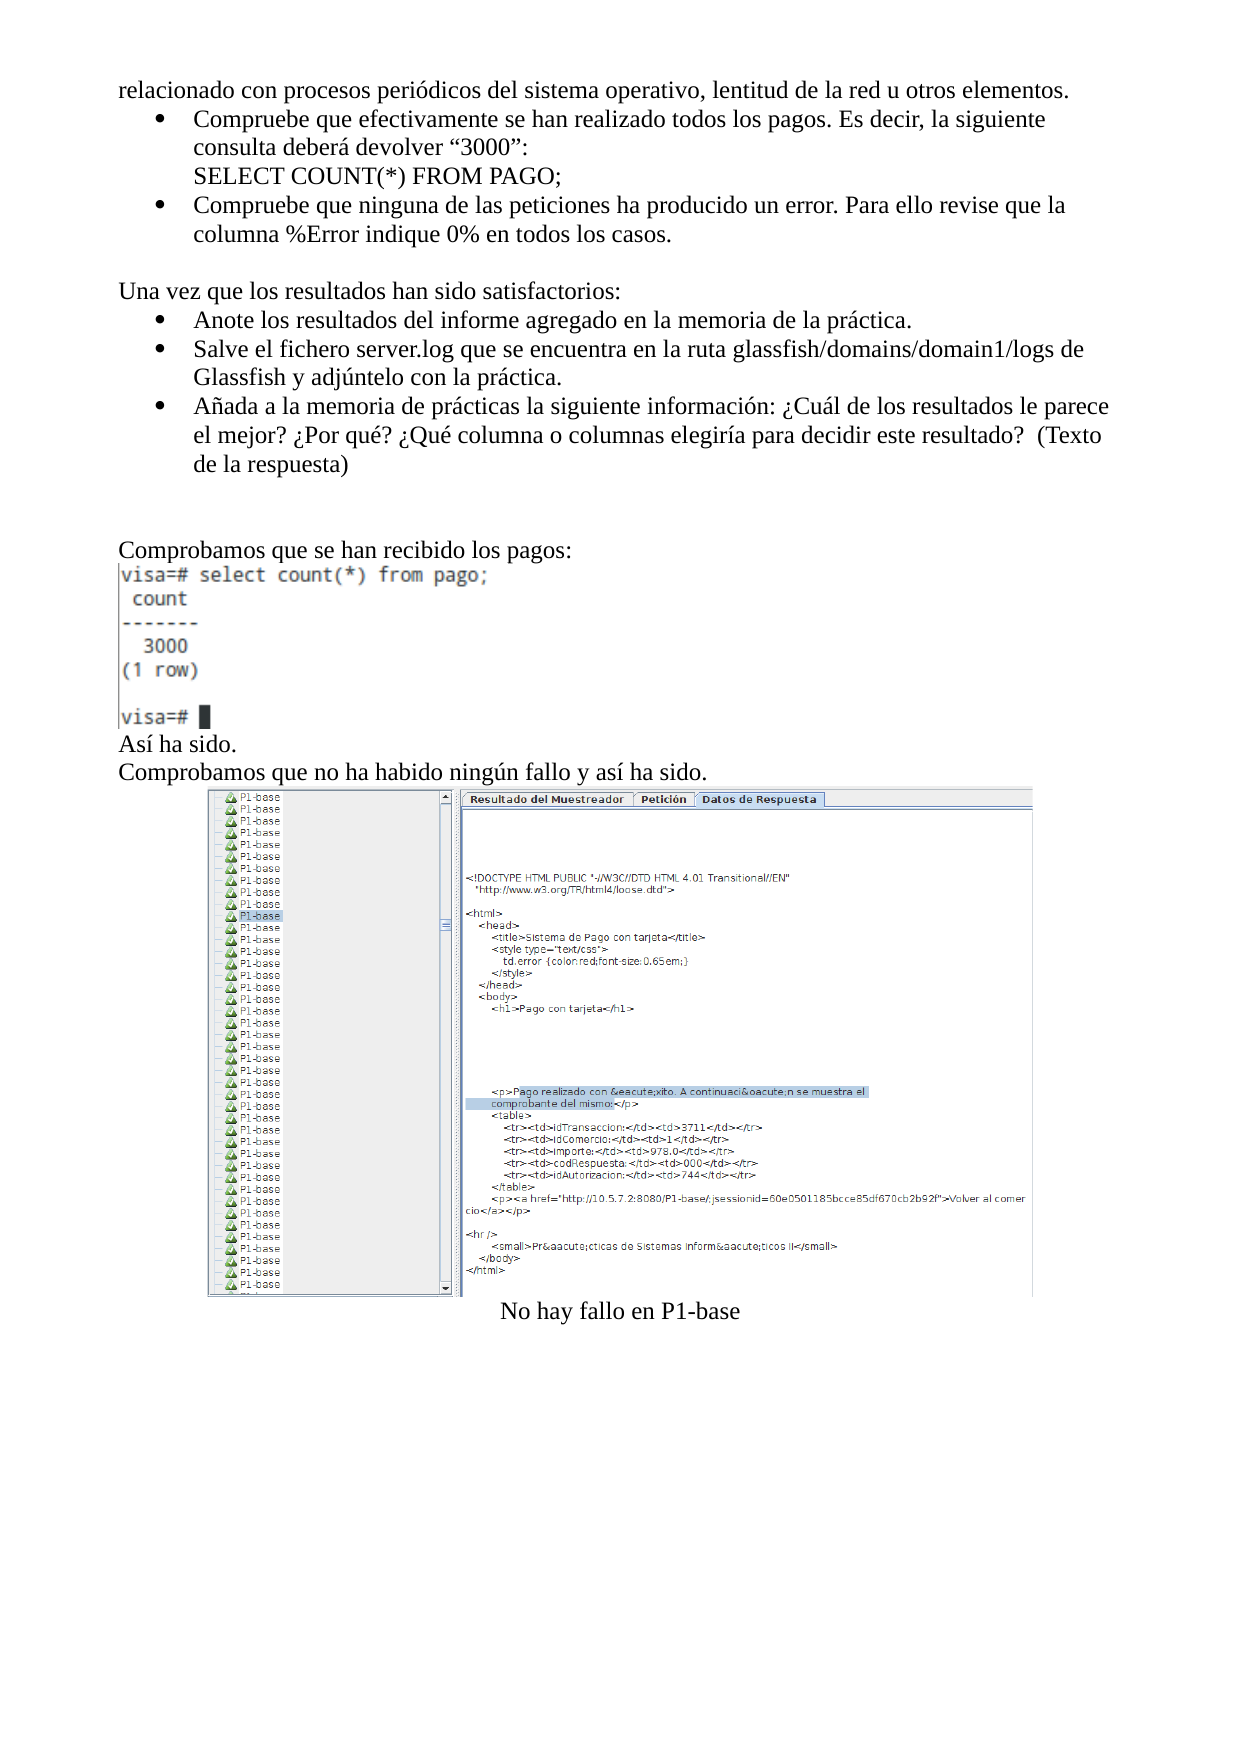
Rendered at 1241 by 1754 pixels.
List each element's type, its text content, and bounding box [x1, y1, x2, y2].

text relacionado con procesos periódicos del sistema operativo, lentitud de la red u otros elementos. [118, 75, 1122, 104]
list Compruebe que ninguna de las peticiones ha producido un error. Para ello revise que la columna %Error indique 0% en todos los casos. [156, 190, 1122, 247]
text No hay fallo en P1-base [118, 1296, 1122, 1325]
text SELECT COUNT(*) FROM PAGO; [193, 161, 1122, 190]
text Una vez que los resultados han sido satisfactorios: [118, 276, 1122, 305]
list Salve el fichero server.log que se encuentra en la ruta glassfish/domains/domain1/logs de Glassfish y adjúntelo con la práctica. [156, 334, 1122, 391]
list Anote los resultados del informe agregado en la memoria de la práctica. [156, 305, 1122, 334]
text Así ha sido. [118, 729, 1122, 757]
text Comprobamos que se han recibido los pagos: [118, 535, 1122, 564]
list Compruebe que efectivamente se han realizado todos los pagos. Es decir, la siguiente consulta deberá devolver “3000”: [156, 104, 1122, 161]
list Añada a la memoria de prácticas la siguiente información: ¿Cuál de los resultados le parece el mejor? ¿Por qué? ¿Qué columna o columnas elegiría para decidir este resultado? (Texto de la respuesta) [156, 391, 1122, 477]
text Comprobamos que no ha habido ningún fallo y así ha sido. [118, 757, 1122, 786]
